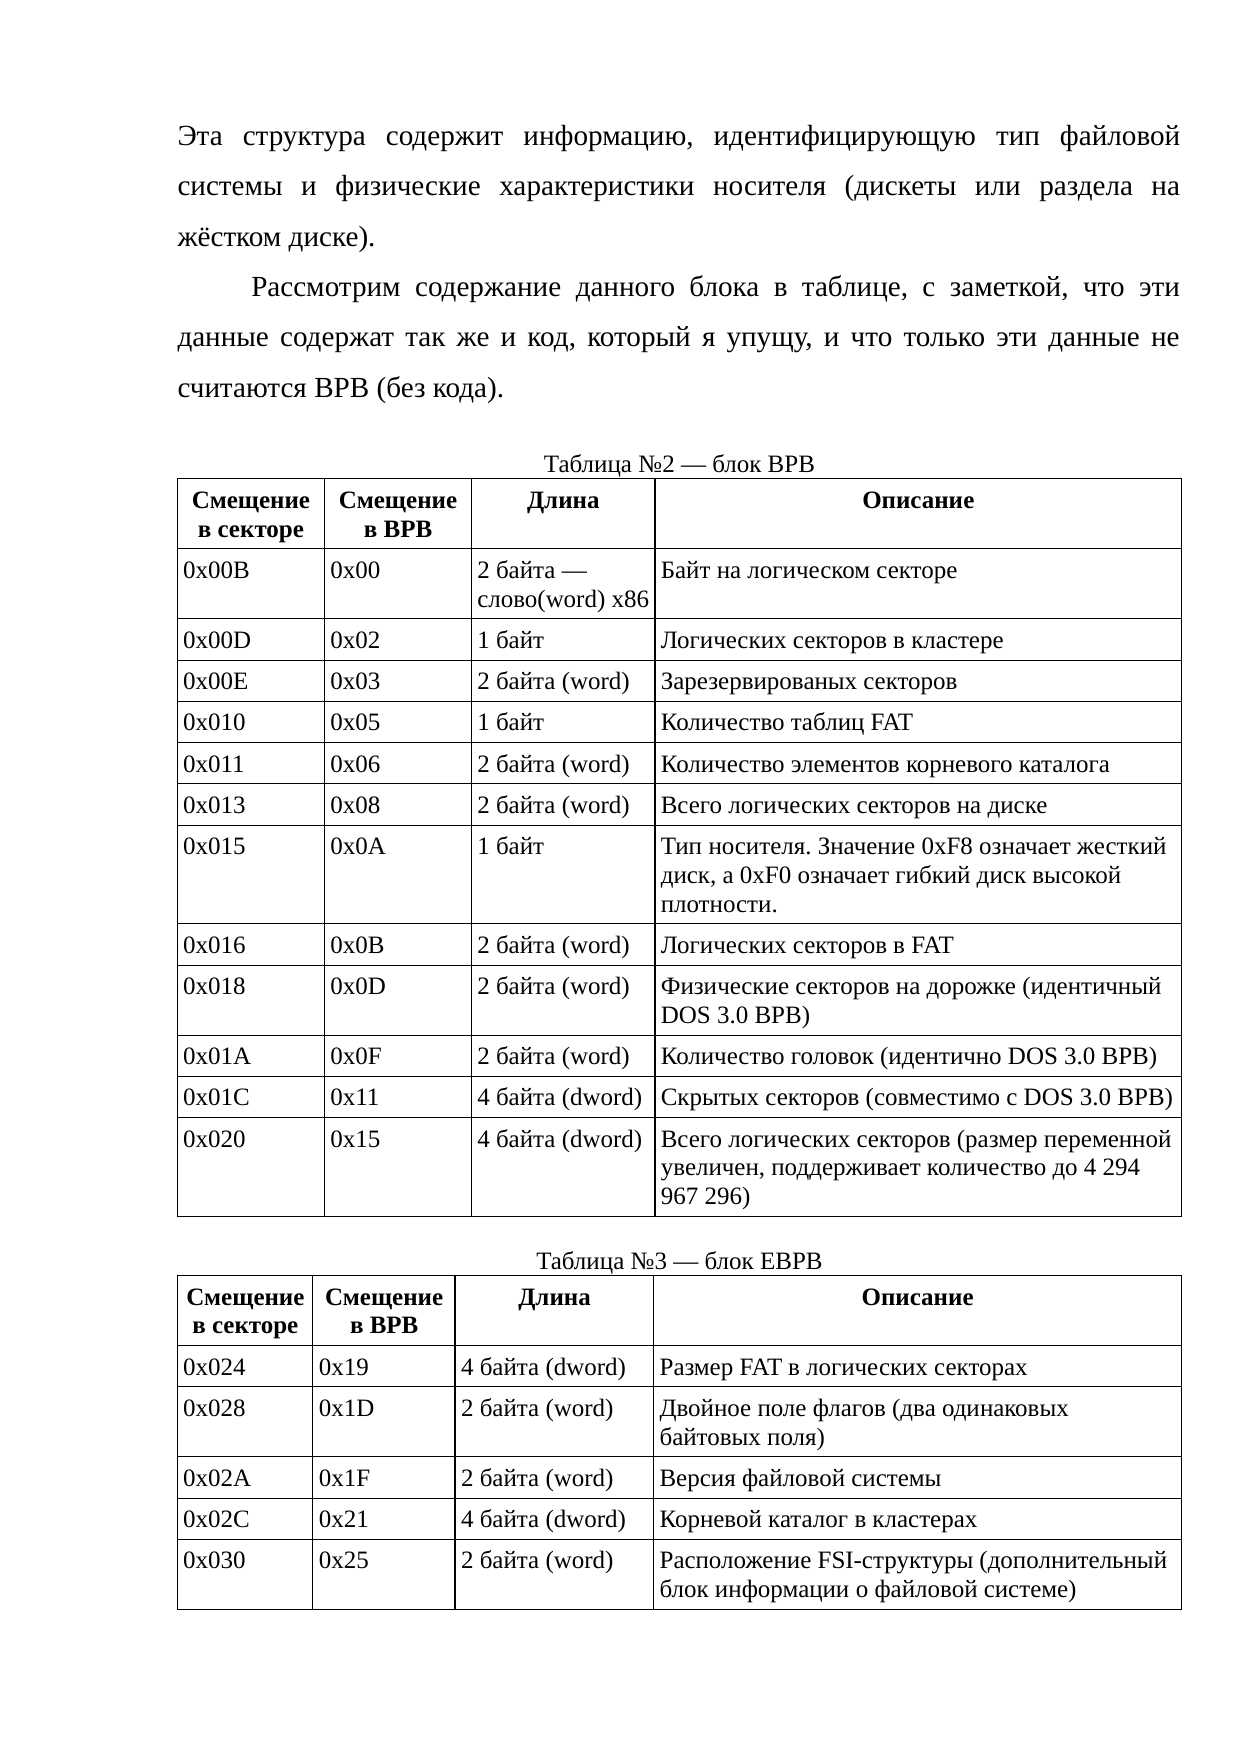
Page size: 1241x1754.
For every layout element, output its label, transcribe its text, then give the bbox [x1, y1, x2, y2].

table_cell 0x013 [178, 784, 324, 824]
table_cell 0x00 [325, 549, 471, 618]
table_cell 0x25 [313, 1540, 454, 1609]
table_cell Логических секторов в FAT [656, 924, 1181, 964]
table_cell 1 байт [472, 619, 654, 659]
table_cell 0x01C [178, 1077, 324, 1117]
table_cell 0x00E [178, 661, 324, 701]
table_cell 0x05 [325, 702, 471, 742]
table_cell Всего логических секторов на диске [656, 784, 1181, 824]
table_cell Количество головок (идентично DOS 3.0 BPB) [656, 1036, 1181, 1076]
table_cell 0x016 [178, 924, 324, 964]
table_header Смещение в секторе [178, 479, 324, 548]
table_cell 2 байта (word) [472, 661, 654, 701]
table_cell 0x028 [178, 1387, 312, 1456]
table_cell 0x018 [178, 966, 324, 1034]
table_header Смещение в ВРВ [325, 479, 471, 548]
table_header Описание [656, 479, 1181, 548]
table_cell Количество элементов корневого каталога [656, 743, 1181, 783]
table_cell 0x21 [313, 1499, 454, 1539]
table_cell 4 байта (dword) [472, 1118, 654, 1216]
table_cell 2 байта (word) [456, 1540, 653, 1609]
text Рассмотрим содержание данного блока в таблице, с заметкой, что эти данные содержат так же и код, который я упущу, и что только эти данные не считаются BPB (без кода). [177, 269, 1181, 403]
table_cell 0x15 [325, 1118, 471, 1216]
table_cell 1 байт [472, 826, 654, 923]
table_cell 0x015 [178, 826, 324, 923]
table_header Смещение в ВРВ [313, 1276, 454, 1345]
table_cell 2 байта (word) [472, 924, 654, 964]
table_cell 0x024 [178, 1346, 312, 1386]
table_cell 0x0D [325, 966, 471, 1034]
table_cell 2 байта (word) [472, 966, 654, 1034]
table_cell 0x020 [178, 1118, 324, 1216]
table_cell 0x02C [178, 1499, 312, 1539]
table_cell 0x02 [325, 619, 471, 659]
table_cell Версия файловой системы [654, 1457, 1181, 1497]
table_cell 2 байта — слово(word) x86 [472, 549, 654, 618]
table_cell 4 байта (dword) [456, 1346, 653, 1386]
table_cell 2 байта (word) [456, 1457, 653, 1497]
table_cell 0x06 [325, 743, 471, 783]
table_cell 0x011 [178, 743, 324, 783]
table_cell 0x1F [313, 1457, 454, 1497]
table_cell Скрытых секторов (совместимо с DOS 3.0 BPB) [656, 1077, 1181, 1117]
table_cell 2 байта (word) [472, 1036, 654, 1076]
table_cell Двойное поле флагов (два одинаковых байтовых поля) [654, 1387, 1181, 1456]
table_cell 0x030 [178, 1540, 312, 1609]
text Эта структура содержит информацию, идентифицирующую тип файловой системы и физические характеристики носителя (дискеты или раздела на жёстком диске). [177, 118, 1181, 252]
table_cell 0x010 [178, 702, 324, 742]
text Таблица №2 — блок BPB [177, 449, 1181, 478]
table_cell 2 байта (word) [456, 1387, 653, 1456]
table_cell Размер FAT в логических секторах [654, 1346, 1181, 1386]
table_cell Байт на логическом секторе [656, 549, 1181, 618]
table_cell Корневой каталог в кластерах [654, 1499, 1181, 1539]
table_cell Тип носителя. Значение 0xF8 означает жесткий диск, а 0xF0 означает гибкий диск высокой плотности. [656, 826, 1181, 923]
table_cell 2 байта (word) [472, 743, 654, 783]
table_cell 4 байта (dword) [472, 1077, 654, 1117]
table_header Длина [456, 1276, 653, 1345]
table_cell 0x0F [325, 1036, 471, 1076]
table_cell 4 байта (dword) [456, 1499, 653, 1539]
table_cell Всего логических секторов (размер переменной увеличен, поддерживает количество до 4 294 967 296) [656, 1118, 1181, 1216]
table_cell Физические секторов на дорожке (идентичный DOS 3.0 BPB) [656, 966, 1181, 1034]
table_cell 0x08 [325, 784, 471, 824]
table_cell 0x0A [325, 826, 471, 923]
table_cell 2 байта (word) [472, 784, 654, 824]
table_cell 0x03 [325, 661, 471, 701]
table_cell 0x02A [178, 1457, 312, 1497]
table_cell 0x19 [313, 1346, 454, 1386]
table_header Описание [654, 1276, 1181, 1345]
table_cell 0x00D [178, 619, 324, 659]
table_cell 0x00B [178, 549, 324, 618]
table_cell Количество таблиц FAT [656, 702, 1181, 742]
table_cell Зарезервированых секторов [656, 661, 1181, 701]
table_cell 0x11 [325, 1077, 471, 1117]
table_cell Расположение FSI-структуры (дополнительный блок информации о файловой системе) [654, 1540, 1181, 1609]
table_cell 0x1D [313, 1387, 454, 1456]
table_cell 1 байт [472, 702, 654, 742]
text Таблица №3 — блок EBPB [177, 1246, 1181, 1275]
table_cell 0x0B [325, 924, 471, 964]
table_cell 0x01A [178, 1036, 324, 1076]
table_header Длина [472, 479, 654, 548]
table_cell Логических секторов в кластере [656, 619, 1181, 659]
table_header Смещение в секторе [178, 1276, 312, 1345]
